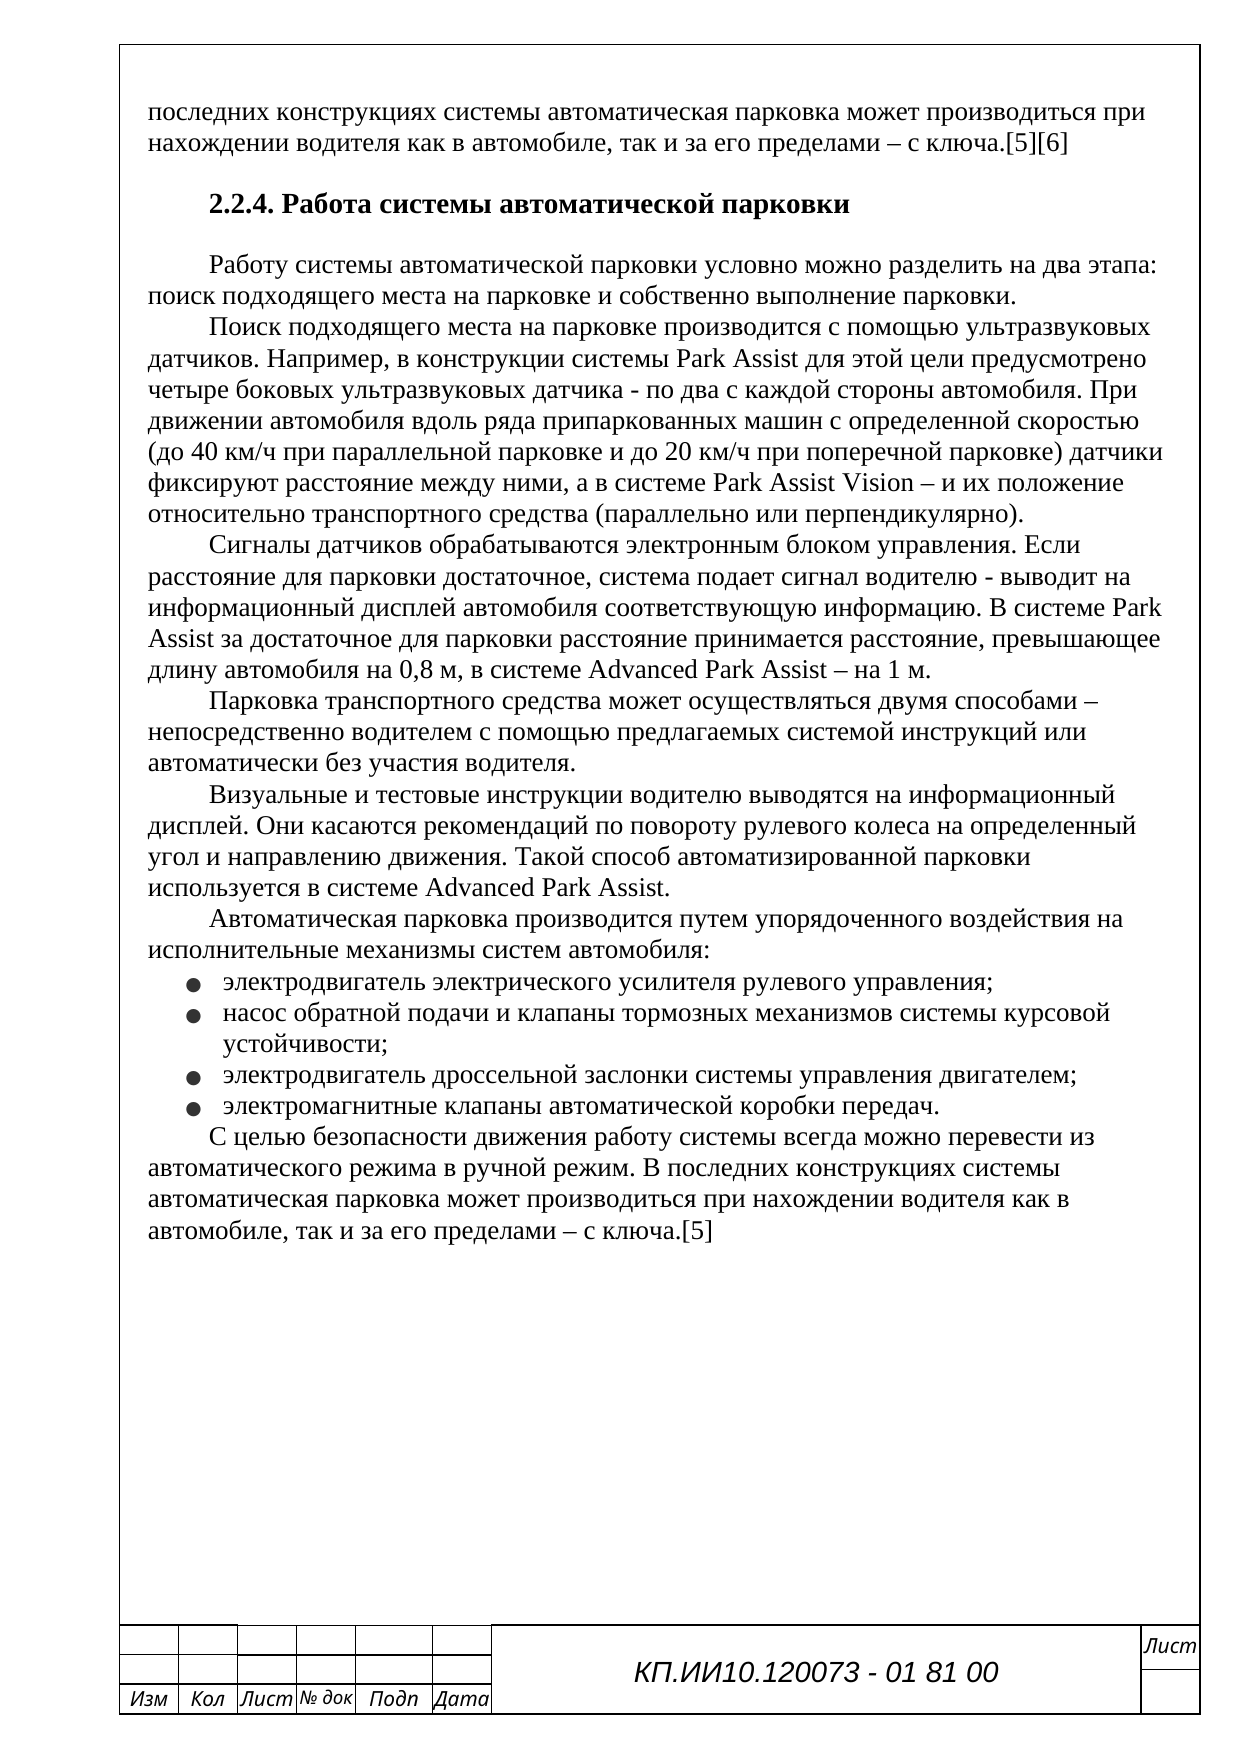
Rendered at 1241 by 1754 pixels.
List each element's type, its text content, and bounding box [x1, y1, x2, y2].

text Парковка транспортного средства может осуществляться двумя способами – непосредственно водителем с помощью предлагаемых системой инструкций или автоматически без участия водителя. [148, 684, 1169, 778]
list электродвигатель электрического усилителя рулевого управления; [185, 964, 1169, 996]
text Поиск подходящего места на парковке производится с помощью ультразвуковых датчиков. Например, в конструкции системы Park Assist для этой цели предусмотрено четыре боковых ультразвуковых датчика - по два с каждой стороны автомобиля. При движении автомобиля вдоль ряда припаркованных машин с определенной скоростью (до 40 км/ч при параллельной парковке и до 20 км/ч при поперечной парковке) датчики фиксируют расстояние между ними, а в системе Park Assist Vision – и их положение относительно транспортного средства (параллельно или перпендикулярно). [148, 311, 1169, 528]
list насос обратной подачи и клапаны тормозных механизмов системы курсовой устойчивости; [185, 996, 1169, 1058]
text последних конструкциях системы автоматическая парковка может производиться при нахождении водителя как в автомобиле, так и за его пределами – с ключа.[5][6] [148, 95, 1169, 157]
list электромагнитные клапаны автоматической коробки передач. [185, 1089, 1169, 1120]
subtitle 2.2.4. Работа системы автоматической парковки [148, 186, 1169, 219]
text Автоматическая парковка производится путем упорядоченного воздействия на исполнительные механизмы систем автомобиля: [148, 902, 1169, 964]
list электродвигатель дроссельной заслонки системы управления двигателем; [185, 1058, 1169, 1089]
text Сигналы датчиков обрабатываются электронным блоком управления. Если расстояние для парковки достаточное, система подает сигнал водителю - выводит на информационный дисплей автомобиля соответствующую информацию. В системе Park Assist за достаточное для парковки расстояние принимается расстояние, превышающее длину автомобиля на 0,8 м, в системе Advanced Park Assist – на 1 м. [148, 528, 1169, 684]
text Работу системы автоматической парковки условно можно разделить на два этапа: поиск подходящего места на парковке и собственно выполнение парковки. [148, 248, 1169, 311]
text Визуальные и тестовые инструкции водителю выводятся на информационный дисплей. Они касаются рекомендаций по повороту рулевого колеса на определенный угол и направлению движения. Такой способ автоматизированной парковки используется в системе Advanced Park Assist. [148, 778, 1169, 902]
text С целью безопасности движения работу системы всегда можно перевести из автоматического режима в ручной режим. В последних конструкциях системы автоматическая парковка может производиться при нахождении водителя как в автомобиле, так и за его пределами – с ключа.[5] [148, 1120, 1169, 1245]
